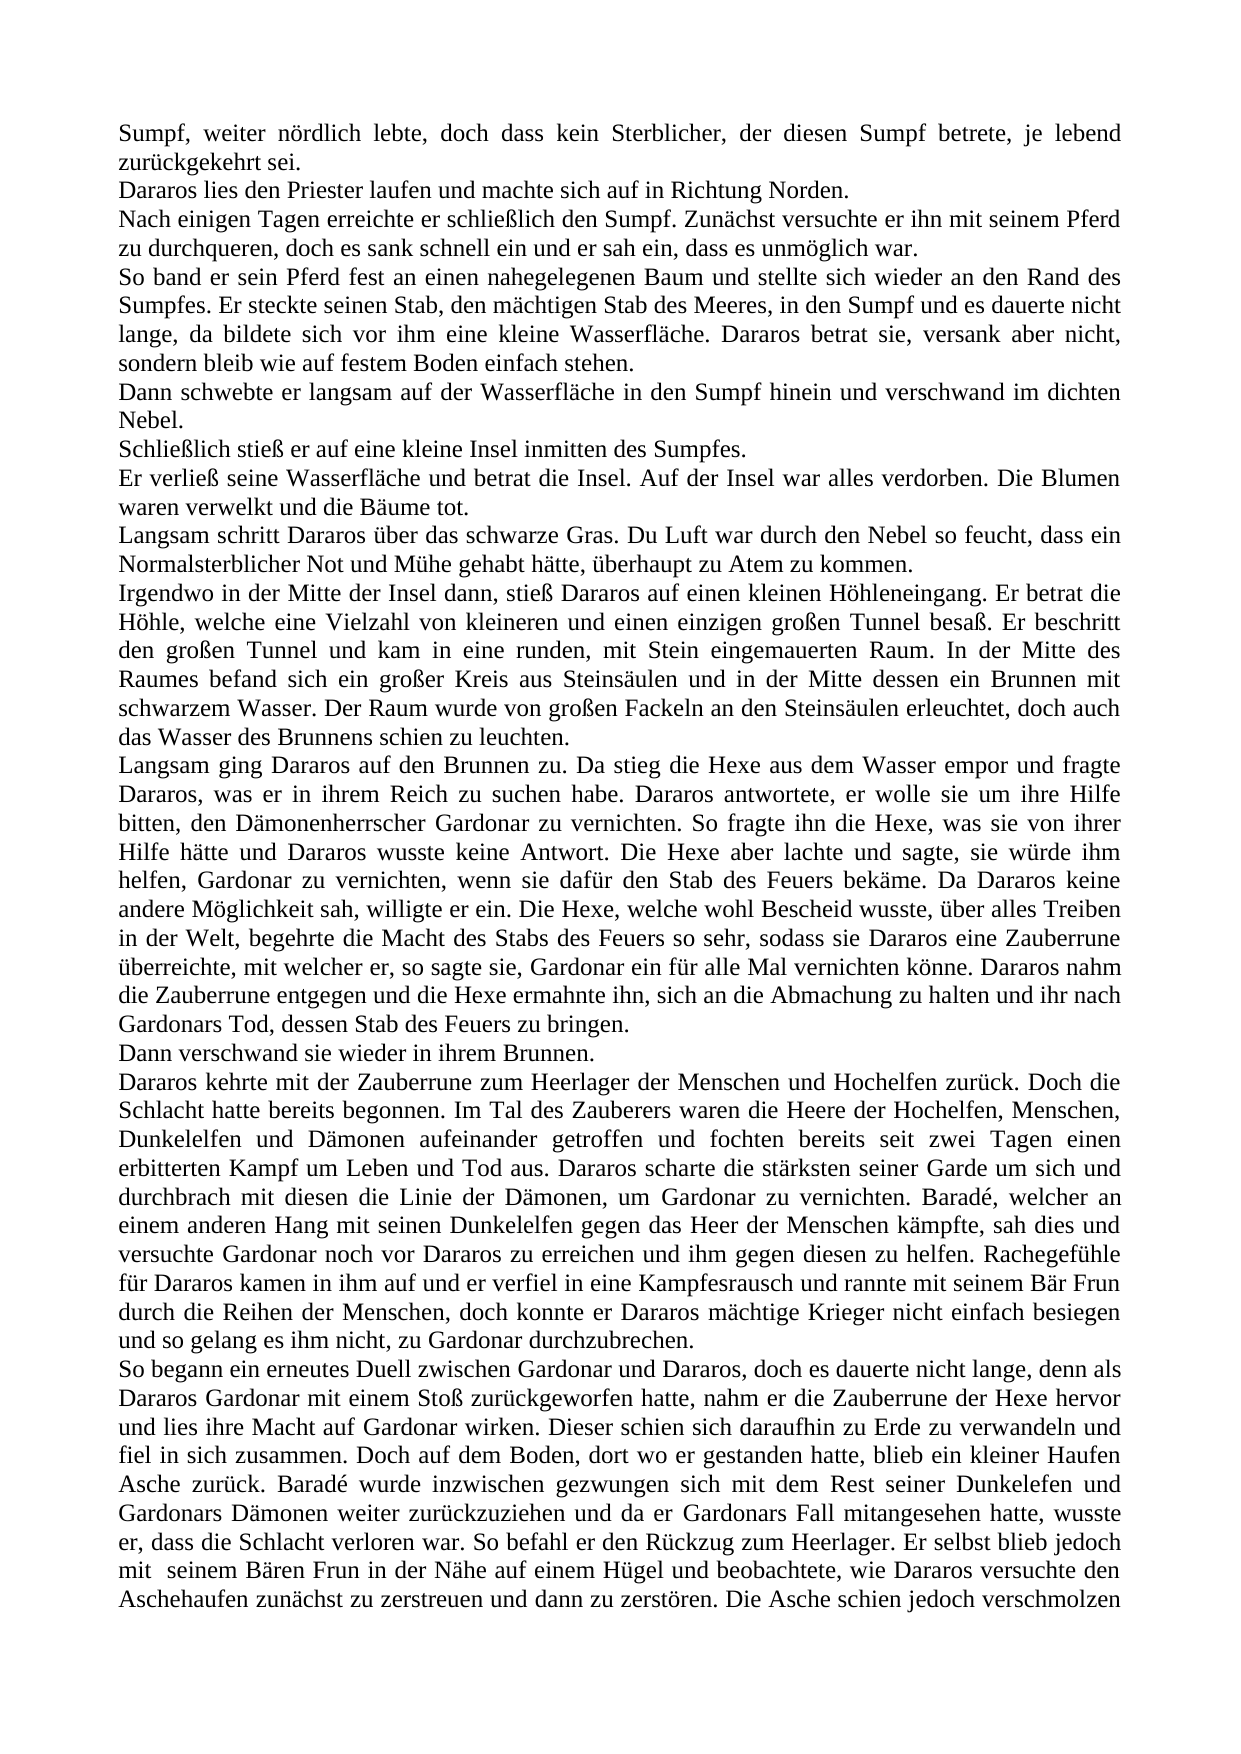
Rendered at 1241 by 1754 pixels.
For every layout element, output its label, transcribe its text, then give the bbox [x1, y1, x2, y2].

text So band er sein Pferd fest an einen nahegelegenen Baum und stellte sich wieder an den Rand des Sumpfes. Er steckte seinen Stab, den mächtigen Stab des Meeres, in den Sumpf und es dauerte nicht lange, da bildete sich vor ihm eine kleine Wasserfläche. Dararos betrat sie, versank aber nicht, sondern bleib wie auf festem Boden einfach stehen. [118, 262, 1122, 377]
text Dann schwebte er langsam auf der Wasserfläche in den Sumpf hinein und verschwand im dichten Nebel. [118, 377, 1122, 434]
text Er verließ seine Wasserfläche und betrat die Insel. Auf der Insel war alles verdorben. Die Blumen waren verwelkt und die Bäume tot. [118, 463, 1122, 521]
text Schließlich stieß er auf eine kleine Insel inmitten des Sumpfes. [118, 434, 1122, 463]
text Langsam schritt Dararos über das schwarze Gras. Du Luft war durch den Nebel so feucht, dass ein Normalsterblicher Not und Mühe gehabt hätte, überhaupt zu Atem zu kommen. [118, 521, 1122, 578]
text Sumpf, weiter nördlich lebte, doch dass kein Sterblicher, der diesen Sumpf betrete, je lebend zurückgekehrt sei. [118, 118, 1122, 176]
text So begann ein erneutes Duell zwischen Gardonar und Dararos, doch es dauerte nicht lange, denn als Dararos Gardonar mit einem Stoß zurückgeworfen hatte, nahm er die Zauberrune der Hexe hervor und lies ihre Macht auf Gardonar wirken. Dieser schien sich daraufhin zu Erde zu verwandeln und fiel in sich zusammen. Doch auf dem Boden, dort wo er gestanden hatte, blieb ein kleiner Haufen Asche zurück. Baradé wurde inzwischen gezwungen sich mit dem Rest seiner Dunkelefen und Gardonars Dämonen weiter zurückzuziehen und da er Gardonars Fall mitangesehen hatte, wusste er, dass die Schlacht verloren war. So befahl er den Rückzug zum Heerlager. Er selbst blieb jedoch mit seinem Bären Frun in der Nähe auf einem Hügel und beobachtete, wie Dararos versuchte den Aschehaufen zunächst zu zerstreuen und dann zu zerstören. Die Asche schien jedoch verschmolzen [118, 1354, 1122, 1613]
text Nach einigen Tagen erreichte er schließlich den Sumpf. Zunächst versuchte er ihn mit seinem Pferd zu durchqueren, doch es sank schnell ein und er sah ein, dass es unmöglich war. [118, 204, 1122, 262]
text Dann verschwand sie wieder in ihrem Brunnen. [118, 1038, 1122, 1067]
text Irgendwo in der Mitte der Insel dann, stieß Dararos auf einen kleinen Höhleneingang. Er betrat die Höhle, welche eine Vielzahl von kleineren und einen einzigen großen Tunnel besaß. Er beschritt den großen Tunnel und kam in eine runden, mit Stein eingemauerten Raum. In der Mitte des Raumes befand sich ein großer Kreis aus Steinsäulen und in der Mitte dessen ein Brunnen mit schwarzem Wasser. Der Raum wurde von großen Fackeln an den Steinsäulen erleuchtet, doch auch das Wasser des Brunnens schien zu leuchten. [118, 578, 1122, 751]
text Dararos lies den Priester laufen und machte sich auf in Richtung Norden. [118, 176, 1122, 204]
text Dararos kehrte mit der Zauberrune zum Heerlager der Menschen und Hochelfen zurück. Doch die Schlacht hatte bereits begonnen. Im Tal des Zauberers waren die Heere der Hochelfen, Menschen, Dunkelelfen und Dämonen aufeinander getroffen und fochten bereits seit zwei Tagen einen erbitterten Kampf um Leben und Tod aus. Dararos scharte die stärksten seiner Garde um sich und durchbrach mit diesen die Linie der Dämonen, um Gardonar zu vernichten. Baradé, welcher an einem anderen Hang mit seinen Dunkelelfen gegen das Heer der Menschen kämpfte, sah dies und versuchte Gardonar noch vor Dararos zu erreichen und ihm gegen diesen zu helfen. Rachegefühle für Dararos kamen in ihm auf und er verfiel in eine Kampfesrausch und rannte mit seinem Bär Frun durch die Reihen der Menschen, doch konnte er Dararos mächtige Krieger nicht einfach besiegen und so gelang es ihm nicht, zu Gardonar durchzubrechen. [118, 1067, 1122, 1354]
text Langsam ging Dararos auf den Brunnen zu. Da stieg die Hexe aus dem Wasser empor und fragte Dararos, was er in ihrem Reich zu suchen habe. Dararos antwortete, er wolle sie um ihre Hilfe bitten, den Dämonenherrscher Gardonar zu vernichten. So fragte ihn die Hexe, was sie von ihrer Hilfe hätte und Dararos wusste keine Antwort. Die Hexe aber lachte und sagte, sie würde ihm helfen, Gardonar zu vernichten, wenn sie dafür den Stab des Feuers bekäme. Da Dararos keine andere Möglichkeit sah, willigte er ein. Die Hexe, welche wohl Bescheid wusste, über alles Treiben in der Welt, begehrte die Macht des Stabs des Feuers so sehr, sodass sie Dararos eine Zauberrune überreichte, mit welcher er, so sagte sie, Gardonar ein für alle Mal vernichten könne. Dararos nahm die Zauberrune entgegen und die Hexe ermahnte ihn, sich an die Abmachung zu halten und ihr nach Gardonars Tod, dessen Stab des Feuers zu bringen. [118, 751, 1122, 1038]
